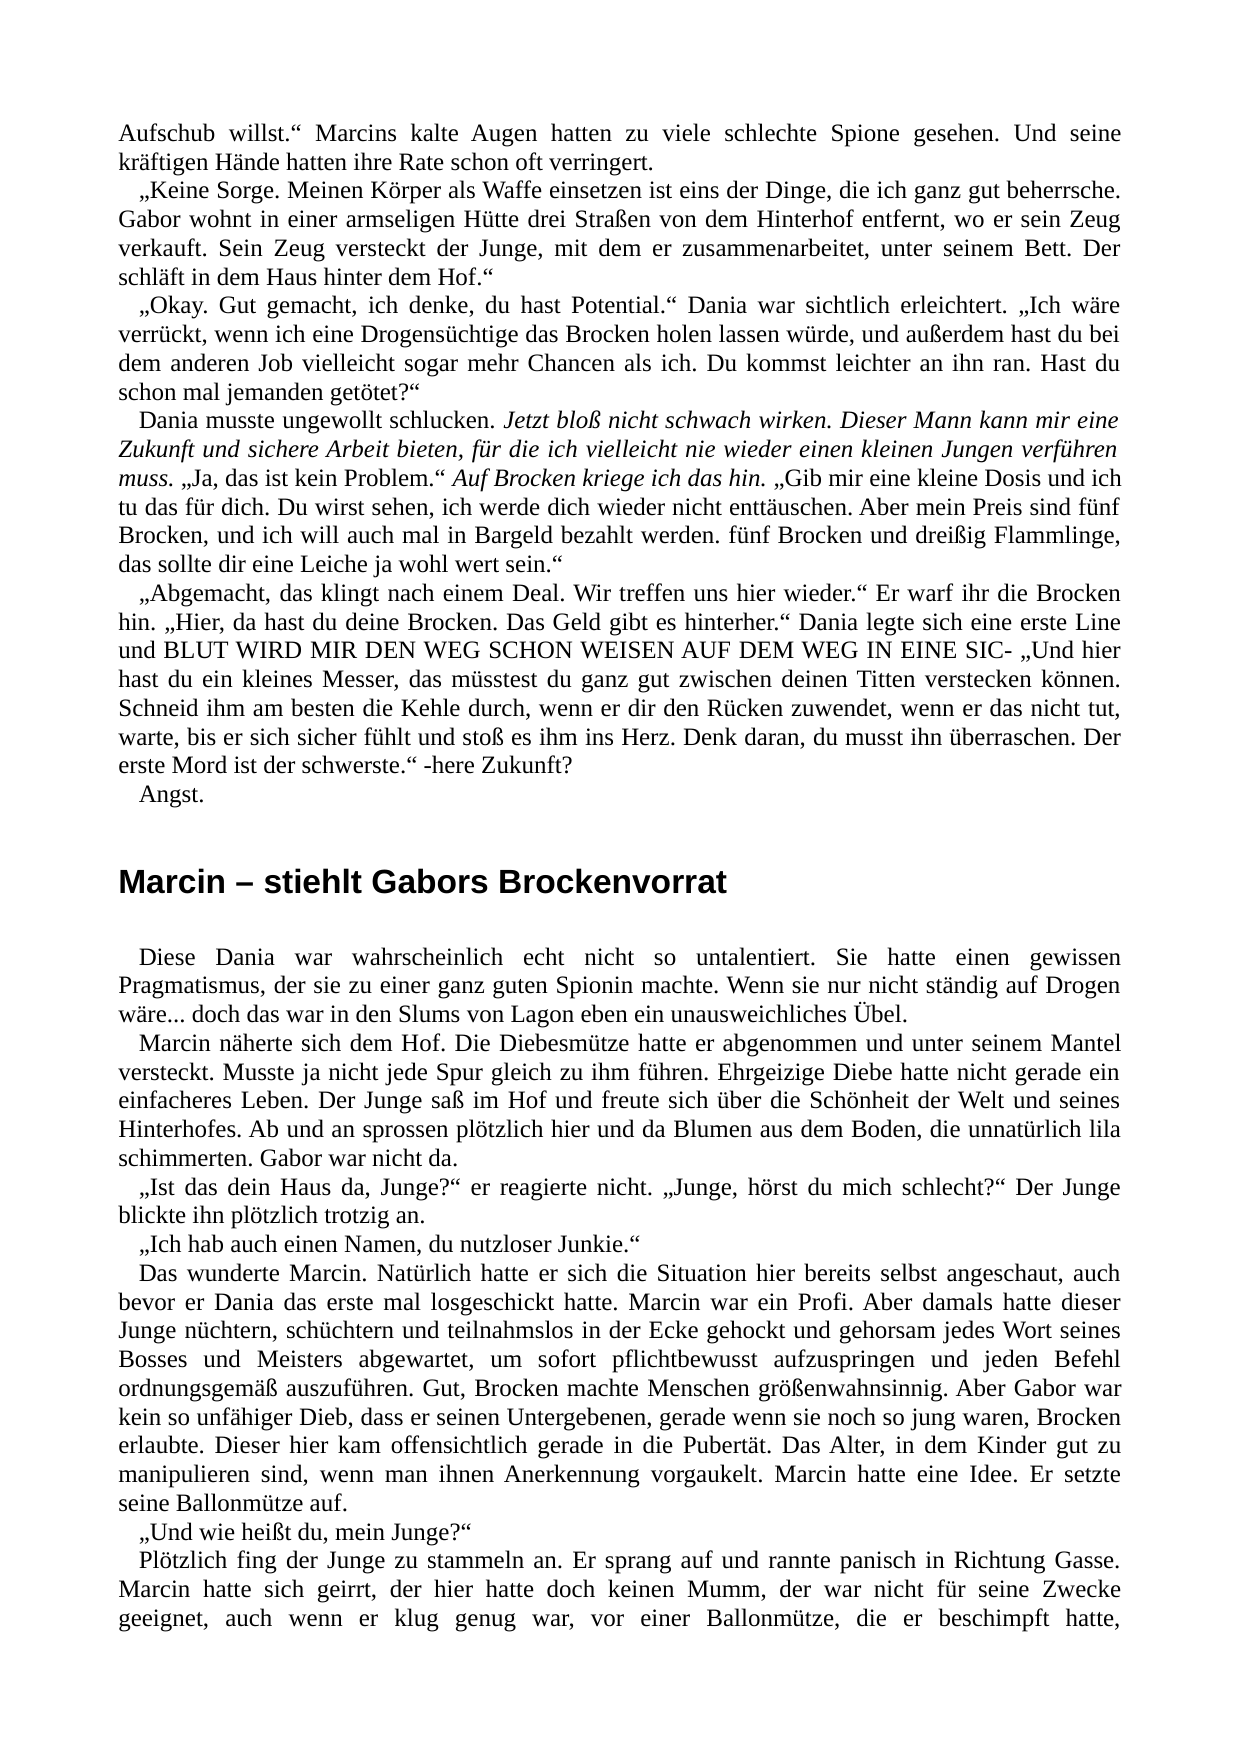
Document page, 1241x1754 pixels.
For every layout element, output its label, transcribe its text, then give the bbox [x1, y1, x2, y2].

text Marcin näherte sich dem Hof. Die Diebesmütze hatte er abgenommen und unter seinem Mantel versteckt. Musste ja nicht jede Spur gleich zu ihm führen. Ehrgeizige Diebe hatte nicht gerade ein einfacheres Leben. Der Junge saß im Hof und freute sich über die Schönheit der Welt und seines Hinterhofes. Ab und an sprossen plötzlich hier und da Blumen aus dem Boden, die unnatürlich lila schimmerten. Gabor war nicht da. [118, 1028, 1122, 1172]
text „Abgemacht, das klingt nach einem Deal. Wir treffen uns hier wieder.“ Er warf ihr die Brocken hin. „Hier, da hast du deine Brocken. Das Geld gibt es hinterher.“ Dania legte sich eine erste Line und BLUT WIRD MIR DEN WEG SCHON WEISEN AUF DEM WEG IN EINE SIC- „Und hier hast du ein kleines Messer, das müsstest du ganz gut zwischen deinen Titten verstecken können. Schneid ihm am besten die Kehle durch, wenn er dir den Rücken zuwendet, wenn er das nicht tut, warte, bis er sich sicher fühlt und stoß es ihm ins Herz. Denk daran, du musst ihn überraschen. Der erste Mord ist der schwerste.“ -here Zukunft? [118, 578, 1122, 779]
text „Keine Sorge. Meinen Körper als Waffe einsetzen ist eins der Dinge, die ich ganz gut beherrsche. Gabor wohnt in einer armseligen Hütte drei Straßen von dem Hinterhof entfernt, wo er sein Zeug verkauft. Sein Zeug versteckt der Junge, mit dem er zusammenarbeitet, unter seinem Bett. Der schläft in dem Haus hinter dem Hof.“ [118, 176, 1122, 291]
text Dania musste ungewollt schlucken. Jetzt bloß nicht schwach wirken. Dieser Mann kann mir eine Zukunft und sichere Arbeit bieten, für die ich vielleicht nie wieder einen kleinen Jungen verführen muss. „Ja, das ist kein Problem.“ Auf Brocken kriege ich das hin. „Gib mir eine kleine Dosis und ich tu das für dich. Du wirst sehen, ich werde dich wieder nicht enttäuschen. Aber mein Preis sind fünf Brocken, und ich will auch mal in Bargeld bezahlt werden. fünf Brocken und dreißig Flammlinge, das sollte dir eine Leiche ja wohl wert sein.“ [118, 406, 1122, 578]
text „Ich hab auch einen Namen, du nutzloser Junkie.“ [118, 1229, 1122, 1258]
text Aufschub willst.“ Marcins kalte Augen hatten zu viele schlechte Spione gesehen. Und seine kräftigen Hände hatten ihre Rate schon oft verringert. [118, 118, 1122, 176]
subtitle Marcin – stiehlt Gabors Brockenvorrat [118, 862, 1122, 901]
text „Okay. Gut gemacht, ich denke, du hast Potential.“ Dania war sichtlich erleichtert. „Ich wäre verrückt, wenn ich eine Drogensüchtige das Brocken holen lassen würde, und außerdem hast du bei dem anderen Job vielleicht sogar mehr Chancen als ich. Du kommst leichter an ihn ran. Hast du schon mal jemanden getötet?“ [118, 291, 1122, 406]
text Das wunderte Marcin. Natürlich hatte er sich die Situation hier bereits selbst angeschaut, auch bevor er Dania das erste mal losgeschickt hatte. Marcin war ein Profi. Aber damals hatte dieser Junge nüchtern, schüchtern und teilnahmslos in der Ecke gehockt und gehorsam jedes Wort seines Bosses und Meisters abgewartet, um sofort pflichtbewusst aufzuspringen und jeden Befehl ordnungsgemäß auszuführen. Gut, Brocken machte Menschen größenwahnsinnig. Aber Gabor war kein so unfähiger Dieb, dass er seinen Untergebenen, gerade wenn sie noch so jung waren, Brocken erlaubte. Dieser hier kam offensichtlich gerade in die Pubertät. Das Alter, in dem Kinder gut zu manipulieren sind, wenn man ihnen Anerkennung vorgaukelt. Marcin hatte eine Idee. Er setzte seine Ballonmütze auf. [118, 1258, 1122, 1517]
text Plötzlich fing der Junge zu stammeln an. Er sprang auf und rannte panisch in Richtung Gasse. Marcin hatte sich geirrt, der hier hatte doch keinen Mumm, der war nicht für seine Zwecke geeignet, auch wenn er klug genug war, vor einer Ballonmütze, die er beschimpft hatte, [118, 1546, 1122, 1632]
text „Und wie heißt du, mein Junge?“ [118, 1517, 1122, 1546]
text Diese Dania war wahrscheinlich echt nicht so untalentiert. Sie hatte einen gewissen Pragmatismus, der sie zu einer ganz guten Spionin machte. Wenn sie nur nicht ständig auf Drogen wäre... doch das war in den Slums von Lagon eben ein unausweichliches Übel. [118, 942, 1122, 1028]
text „Ist das dein Haus da, Junge?“ er reagierte nicht. „Junge, hörst du mich schlecht?“ Der Junge blickte ihn plötzlich trotzig an. [118, 1172, 1122, 1229]
text Angst. [118, 779, 1122, 808]
